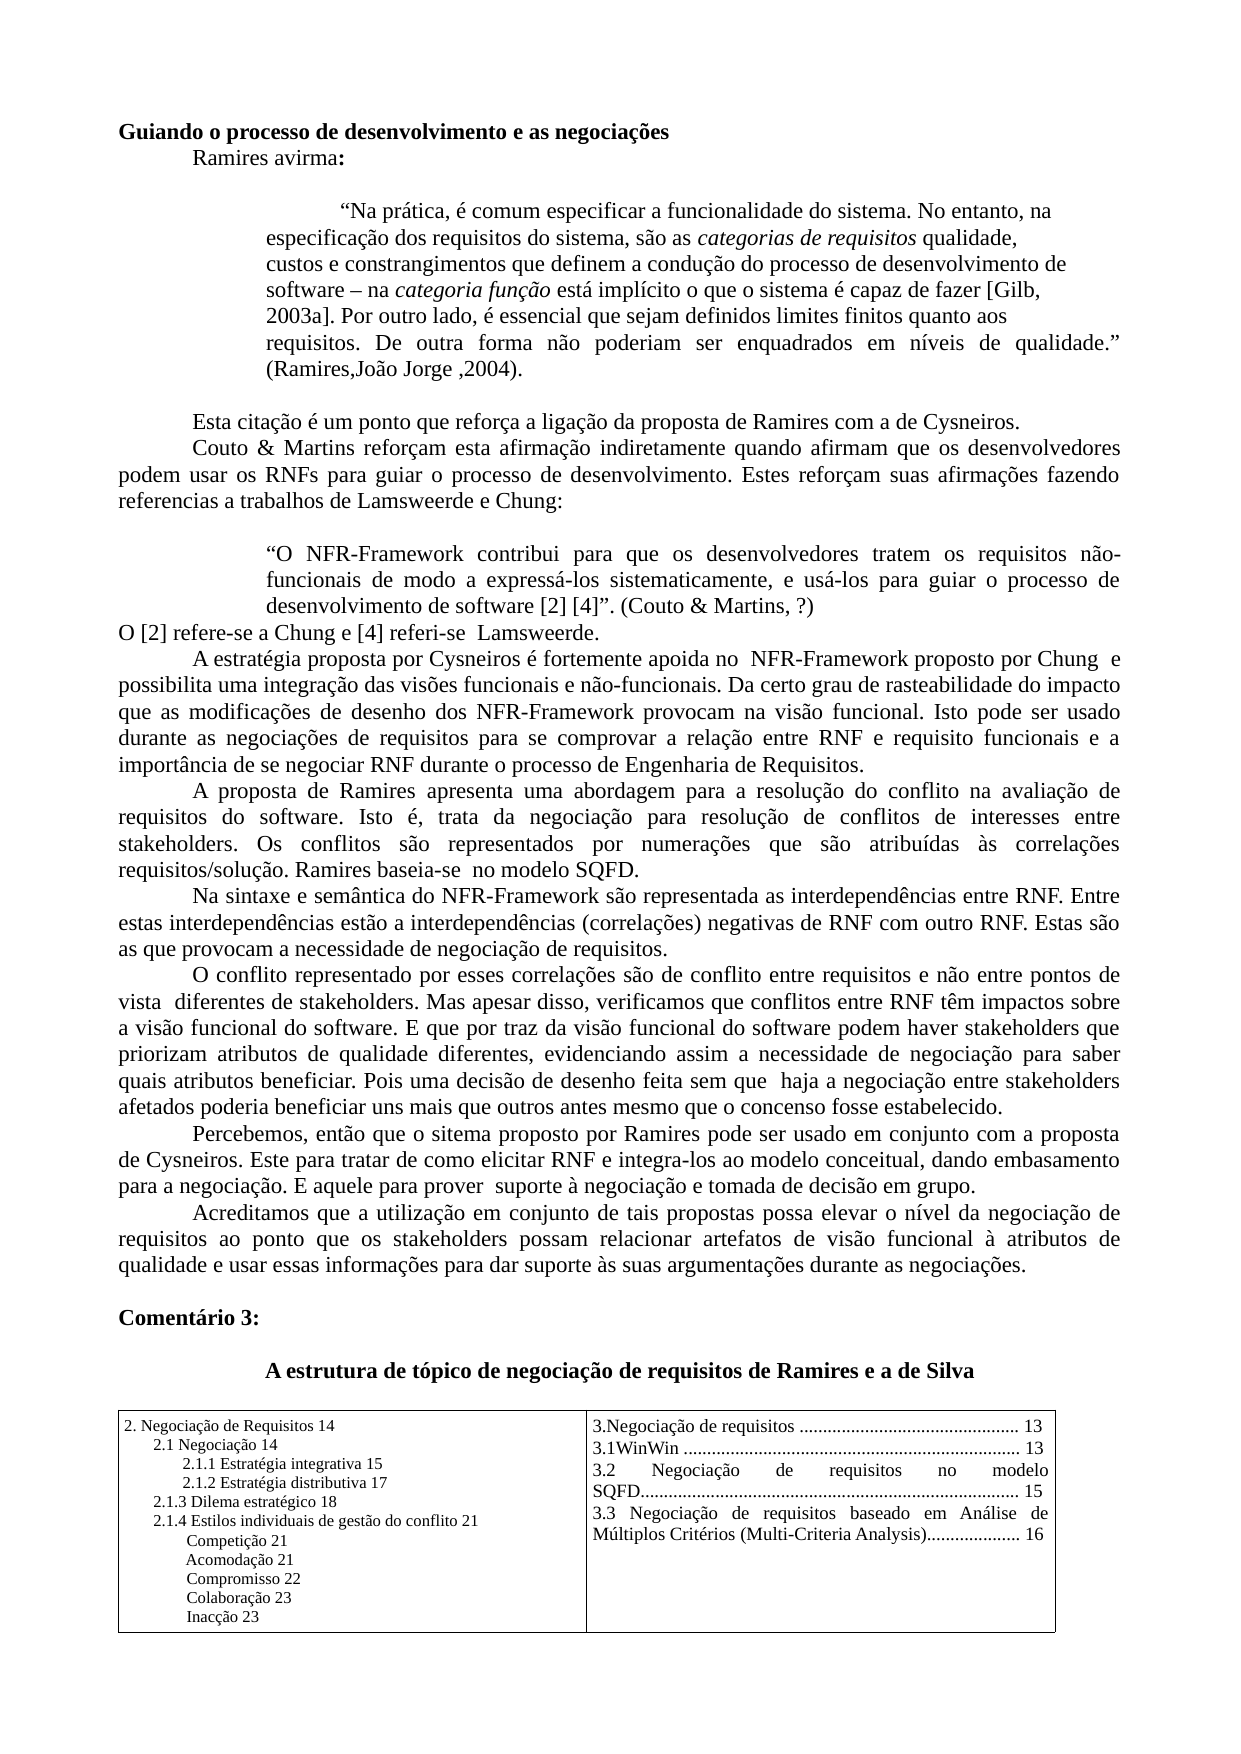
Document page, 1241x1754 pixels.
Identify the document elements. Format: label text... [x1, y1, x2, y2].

text software – na categoria função está implícito o que o sistema é capaz de fazer [Gilb, [266, 276, 1122, 303]
text Acreditamos que a utilização em conjunto de tais propostas possa elevar o nível da negociação de requisitos ao ponto que os stakeholders possam relacionar artefatos de visão funcional à atributos de qualidade e usar essas informações para dar suporte às suas argumentações durante as negociações. [118, 1199, 1122, 1278]
text custos e constrangimentos que definem a condução do processo de desenvolvimento de [266, 250, 1122, 276]
text A estrutura de tópico de negociação de requisitos de Ramires e a de Silva [118, 1357, 1122, 1383]
text O [2] refere-se a Chung e [4] referi-se Lamsweerde. [118, 619, 1122, 645]
text requisitos. De outra forma não poderiam ser enquadrados em níveis de qualidade.” (Ramires,João Jorge ,2004). [266, 329, 1122, 382]
text “Na prática, é comum especificar a funcionalidade do sistema. No entanto, na [266, 197, 1122, 223]
text 2003a]. Por outro lado, é essencial que sejam definidos limites finitos quanto aos [266, 303, 1122, 329]
text Na sintaxe e semântica do NFR-Framework são representada as interdependências entre RNF. Entre estas interdependências estão a interdependências (correlações) negativas de RNF com outro RNF. Estas são as que provocam a necessidade de negociação de requisitos. [118, 882, 1122, 961]
text especificação dos requisitos do sistema, são as categorias de requisitos qualidade, [266, 223, 1122, 250]
text Ramires avirma: [118, 144, 1122, 171]
text O conflito representado por esses correlações são de conflito entre requisitos e não entre pontos de vista diferentes de stakeholders. Mas apesar disso, verificamos que conflitos entre RNF têm impactos sobre a visão funcional do software. E que por traz da visão funcional do software podem haver stakeholders que priorizam atributos de qualidade diferentes, evidenciando assim a necessidade de negociação para saber quais atributos beneficiar. Pois uma decisão de desenho feita sem que haja a negociação entre stakeholders afetados poderia beneficiar uns mais que outros antes mesmo que o concenso fosse estabelecido. [118, 961, 1122, 1119]
text Comentário 3: [118, 1304, 1122, 1330]
text Guiando o processo de desenvolvimento e as negociações [118, 118, 1122, 144]
text “O NFR-Framework contribui para que os desenvolvedores tratem os requisitos não-funcionais de modo a expressá-los sistematicamente, e usá-los para guiar o processo de desenvolvimento de software [2] [4]”. (Couto & Martins, ?) [266, 540, 1122, 619]
table_header 3.Negociação de requisitos ............................................... 13 3.1WinWin ........................................................................ 13 3.2 Negociação de requisitos no modelo SQFD................................................................................. 15 3.3 Negociação de requisitos baseado em Análise de Múltiplos Critérios (Multi-Criteria Analysis).................... 16 [587, 1411, 1055, 1632]
table_header 2. Negociação de Requisitos 14 2.1 Negociação 14 2.1.1 Estratégia integrativa 15 2.1.2 Estratégia distributiva 17 2.1.3 Dilema estratégico 18 2.1.4 Estilos individuais de gestão do conflito 21 Competição 21 Acomodação 21 Compromisso 22 Colaboração 23 Inacção 23 [119, 1411, 586, 1632]
text Esta citação é um ponto que reforça a ligação da proposta de Ramires com a de Cysneiros. [118, 408, 1122, 434]
text A estratégia proposta por Cysneiros é fortemente apoida no NFR-Framework proposto por Chung e possibilita uma integração das visões funcionais e não-funcionais. Da certo grau de rasteabilidade do impacto que as modificações de desenho dos NFR-Framework provocam na visão funcional. Isto pode ser usado durante as negociações de requisitos para se comprovar a relação entre RNF e requisito funcionais e a importância de se negociar RNF durante o processo de Engenharia de Requisitos. [118, 645, 1122, 777]
text Percebemos, então que o sitema proposto por Ramires pode ser usado em conjunto com a proposta de Cysneiros. Este para tratar de como elicitar RNF e integra-los ao modelo conceitual, dando embasamento para a negociação. E aquele para prover suporte à negociação e tomada de decisão em grupo. [118, 1119, 1122, 1199]
text A proposta de Ramires apresenta uma abordagem para a resolução do conflito na avaliação de requisitos do software. Isto é, trata da negociação para resolução de conflitos de interesses entre stakeholders. Os conflitos são representados por numerações que são atribuídas às correlações requisitos/solução. Ramires baseia-se no modelo SQFD. [118, 777, 1122, 882]
text Couto & Martins reforçam esta afirmação indiretamente quando afirmam que os desenvolvedores podem usar os RNFs para guiar o processo de desenvolvimento. Estes reforçam suas afirmações fazendo referencias a trabalhos de Lamsweerde e Chung: [118, 434, 1122, 513]
